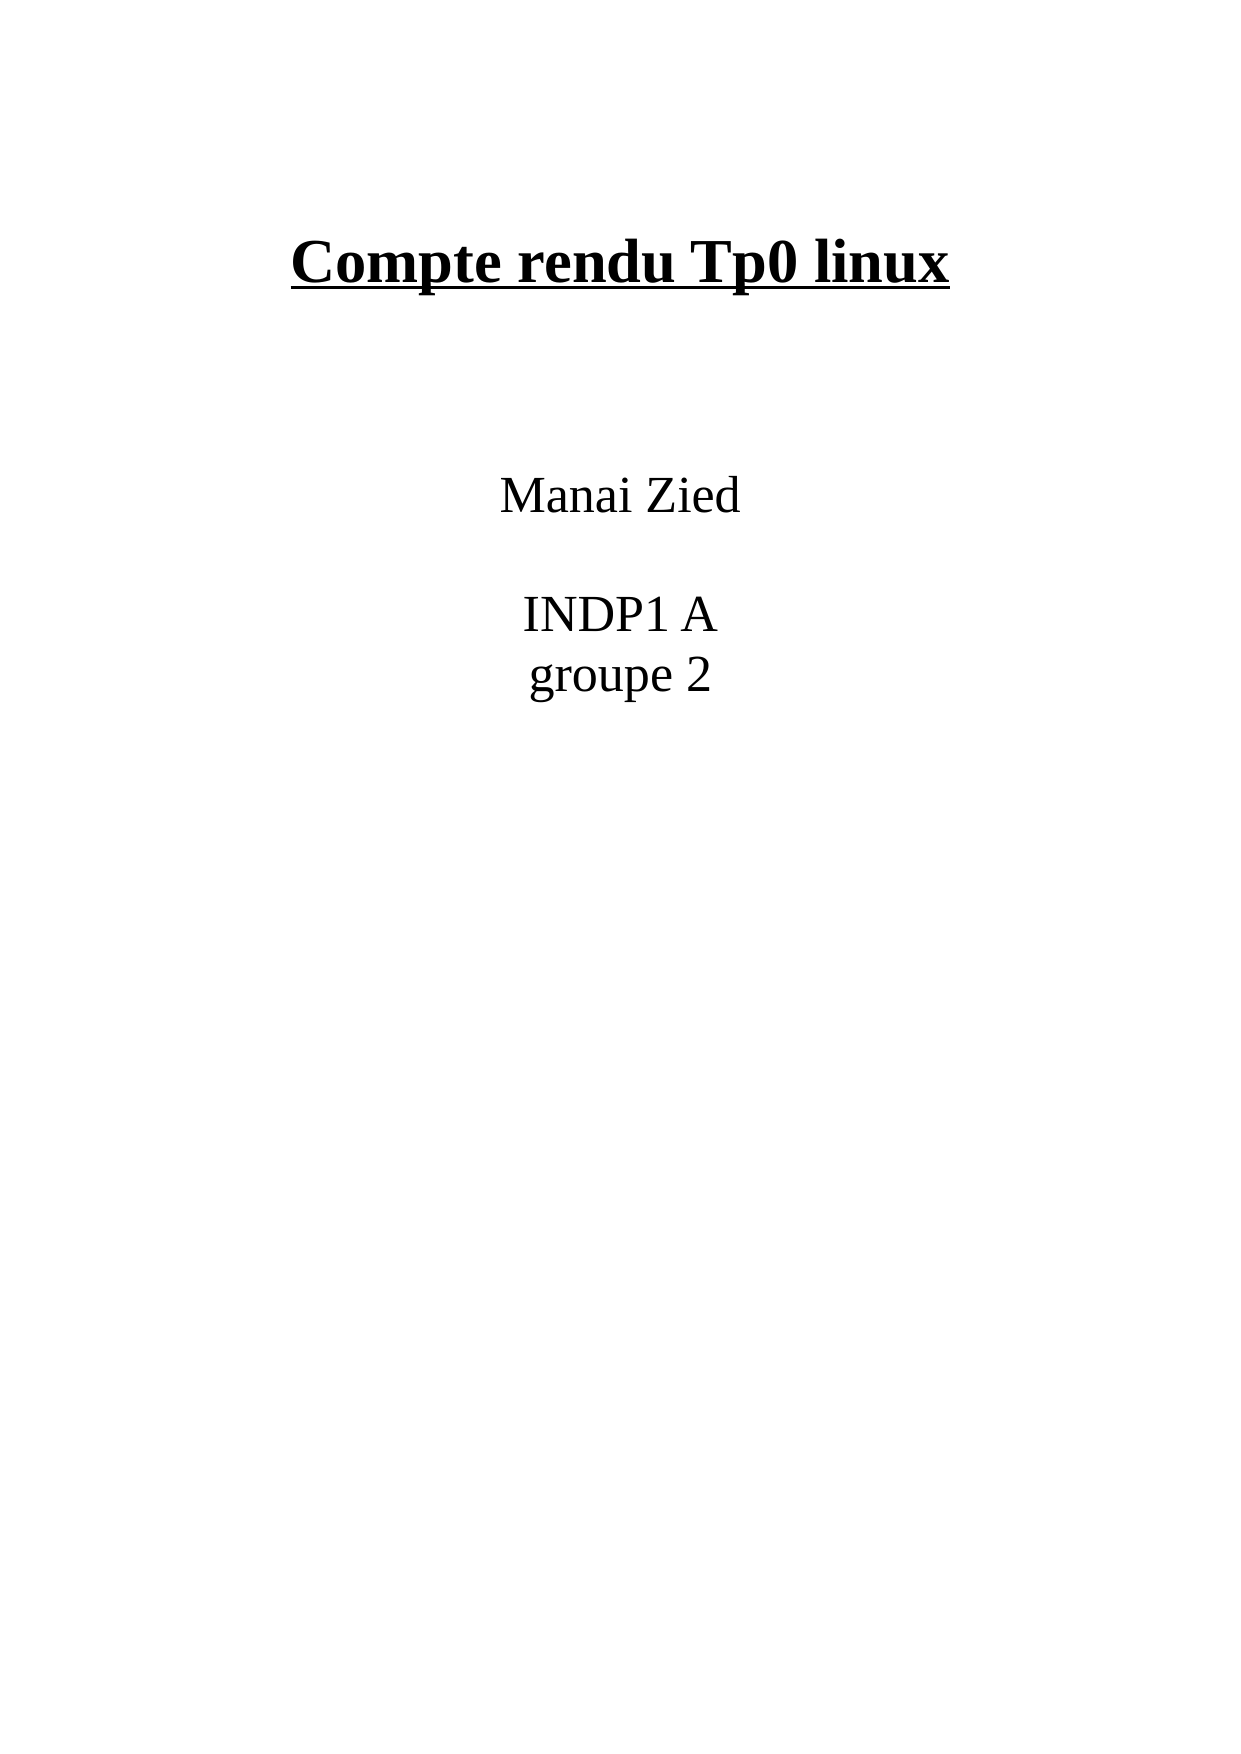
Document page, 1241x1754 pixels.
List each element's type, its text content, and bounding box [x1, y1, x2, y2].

text Manai Zied [118, 463, 1122, 523]
text INDP1 A [118, 583, 1122, 643]
text groupe 2 [118, 643, 1122, 703]
text Compte rendu Tp0 linux [118, 223, 1122, 296]
